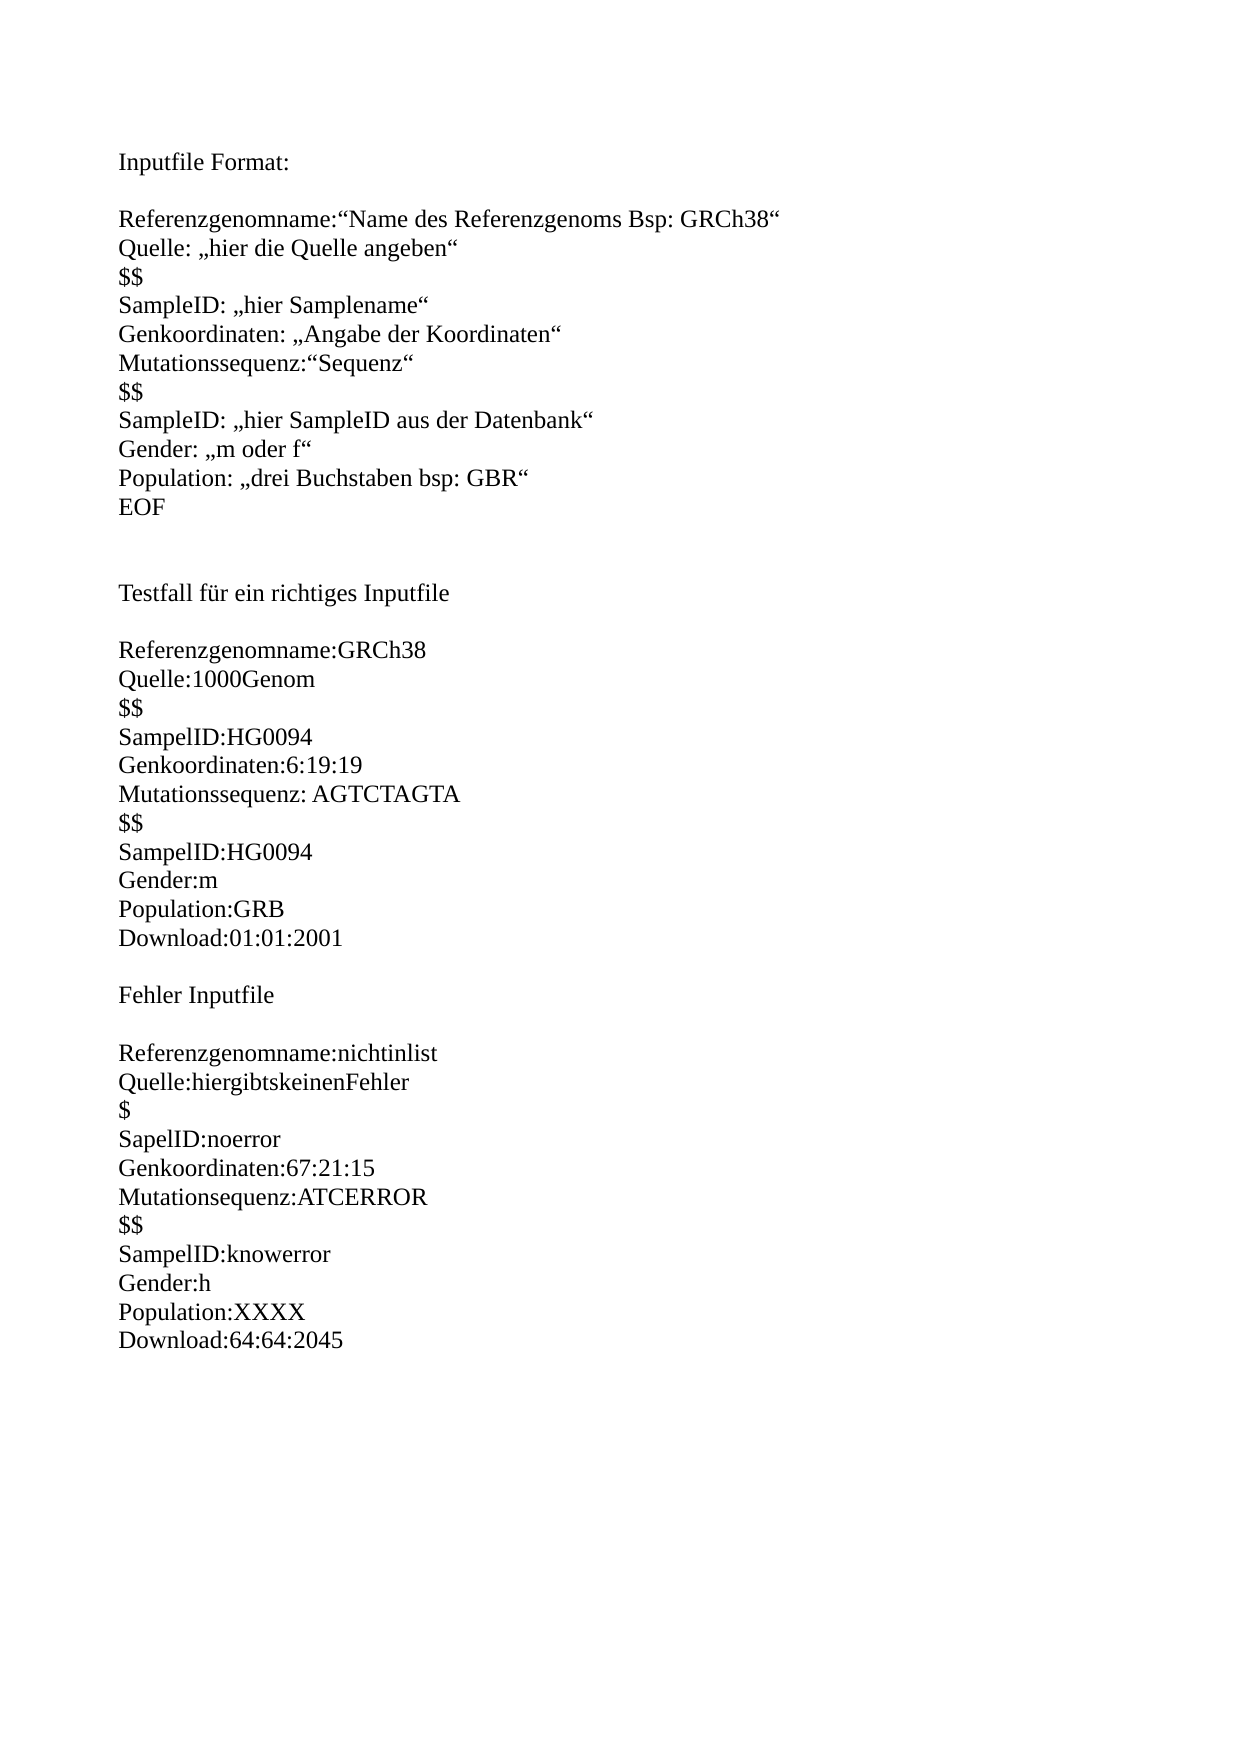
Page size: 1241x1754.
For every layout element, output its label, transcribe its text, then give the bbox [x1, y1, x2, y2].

text Quelle:hiergibtskeinenFehler [118, 1067, 1122, 1096]
text SapelID:noerror [118, 1124, 1122, 1153]
text SampleID: „hier SampleID aus der Datenbank“ [118, 406, 1122, 434]
text Inputfile Format: [118, 147, 1122, 176]
text Mutationssequenz: AGTCTAGTA [118, 779, 1122, 808]
text Referenzgenomname:GRCh38 [118, 636, 1122, 664]
text Fehler Inputfile [118, 981, 1122, 1009]
text SampelID:HG0094 [118, 722, 1122, 751]
text $$ [118, 1211, 1122, 1239]
text Mutationsequenz:ATCERROR [118, 1182, 1122, 1211]
text $ [118, 1096, 1122, 1124]
text Mutationssequenz:“Sequenz“ [118, 348, 1122, 377]
text Testfall für ein richtiges Inputfile [118, 578, 1122, 607]
text Quelle:1000Genom [118, 664, 1122, 693]
text Download:64:64:2045 [118, 1326, 1122, 1354]
text Gender:h [118, 1268, 1122, 1297]
text Population:XXXX [118, 1297, 1122, 1326]
text $$ [118, 808, 1122, 837]
text $$ [118, 262, 1122, 291]
text Gender:m [118, 866, 1122, 894]
text Genkoordinaten: „Angabe der Koordinaten“ [118, 319, 1122, 348]
text Population:GRB [118, 894, 1122, 923]
text Download:01:01:2001 [118, 923, 1122, 952]
text Population: „drei Buchstaben bsp: GBR“ [118, 463, 1122, 492]
text Referenzgenomname:“Name des Referenzgenoms Bsp: GRCh38“ [118, 204, 1122, 233]
text EOF [118, 492, 1122, 521]
text Quelle: „hier die Quelle angeben“ [118, 233, 1122, 262]
text Genkoordinaten:67:21:15 [118, 1153, 1122, 1182]
text $$ [118, 693, 1122, 722]
text Referenzgenomname:nichtinlist [118, 1038, 1122, 1067]
text Gender: „m oder f“ [118, 434, 1122, 463]
text SampleID: „hier Samplename“ [118, 291, 1122, 319]
text SampelID:knowerror [118, 1239, 1122, 1268]
text $$ [118, 377, 1122, 406]
text SampelID:HG0094 [118, 837, 1122, 866]
text Genkoordinaten:6:19:19 [118, 751, 1122, 779]
